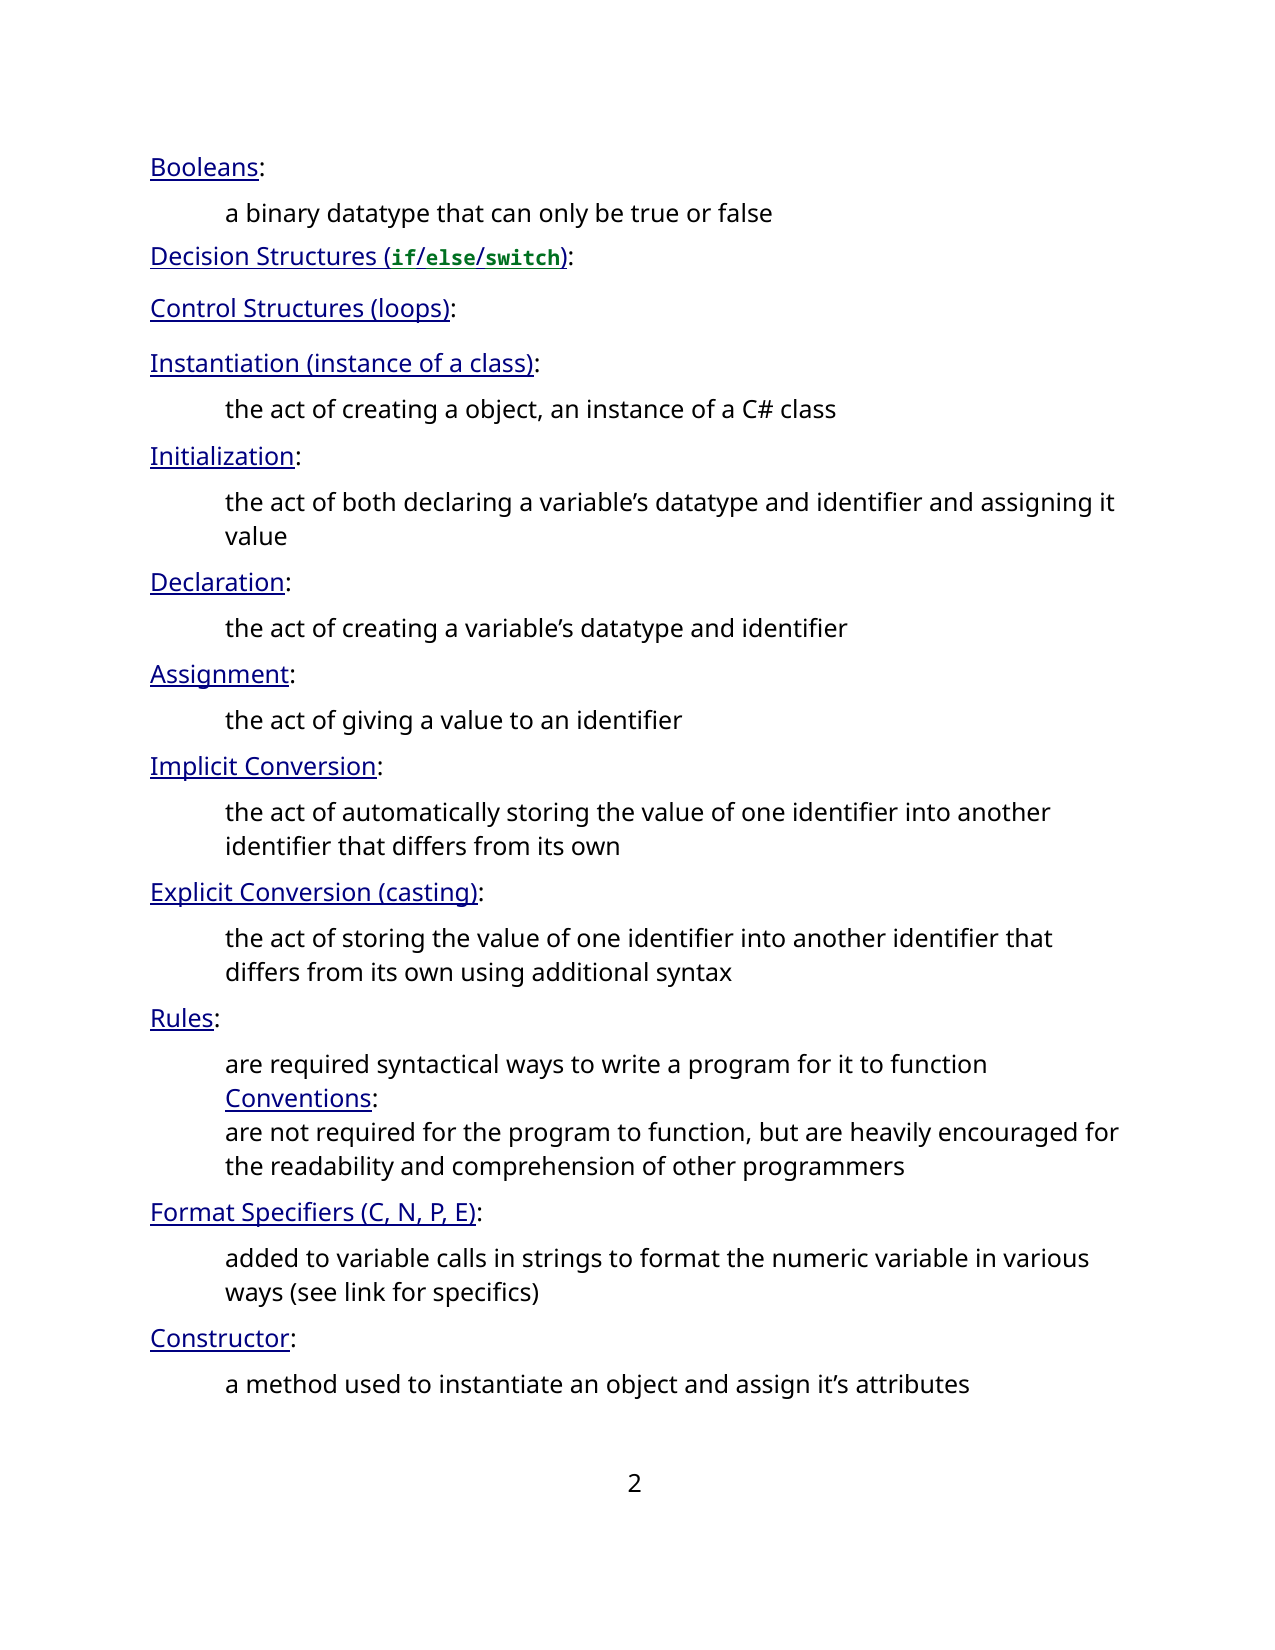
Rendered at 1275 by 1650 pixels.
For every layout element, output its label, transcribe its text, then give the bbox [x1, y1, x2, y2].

text a binary datatype that can only be true or false [225, 196, 1125, 230]
text Initialization: [150, 438, 1125, 472]
text Declaration: [150, 564, 1125, 598]
text Implicit Conversion: [150, 748, 1125, 782]
text the act of both declaring a variable’s datatype and identifier and assigning it value [225, 484, 1125, 552]
text Control Structures (loops): [150, 291, 1125, 325]
text Assignment: [150, 656, 1125, 690]
text Booleans: [150, 150, 1125, 184]
text the act of creating a object, an instance of a C# class [225, 392, 1125, 426]
text Constructor: [150, 1321, 1125, 1355]
text a method used to instantiate an object and assign it’s attributes [225, 1367, 1125, 1401]
text Decision Structures (if/else/switch): [150, 239, 1125, 273]
text are not required for the program to function, but are heavily encouraged for the readability and comprehension of other programmers [225, 1115, 1125, 1183]
text the act of storing the value of one identifier into another identifier that differs from its own using additional syntax [225, 921, 1125, 989]
text the act of giving a value to an identifier [225, 702, 1125, 736]
text are required syntactical ways to write a program for it to function Conventions: [225, 1047, 1125, 1115]
text added to variable calls in strings to format the numeric variable in various ways (see link for specifics) [225, 1241, 1125, 1309]
text the act of automatically storing the value of one identifier into another identifier that differs from its own [225, 794, 1125, 863]
text Explicit Conversion (casting): [150, 874, 1125, 909]
text Instantiation (instance of a class): [150, 346, 1125, 380]
text Format Specifiers (C, N, P, E): [150, 1195, 1125, 1229]
text Rules: [150, 1001, 1125, 1035]
text the act of creating a variable’s datatype and identifier [225, 610, 1125, 644]
